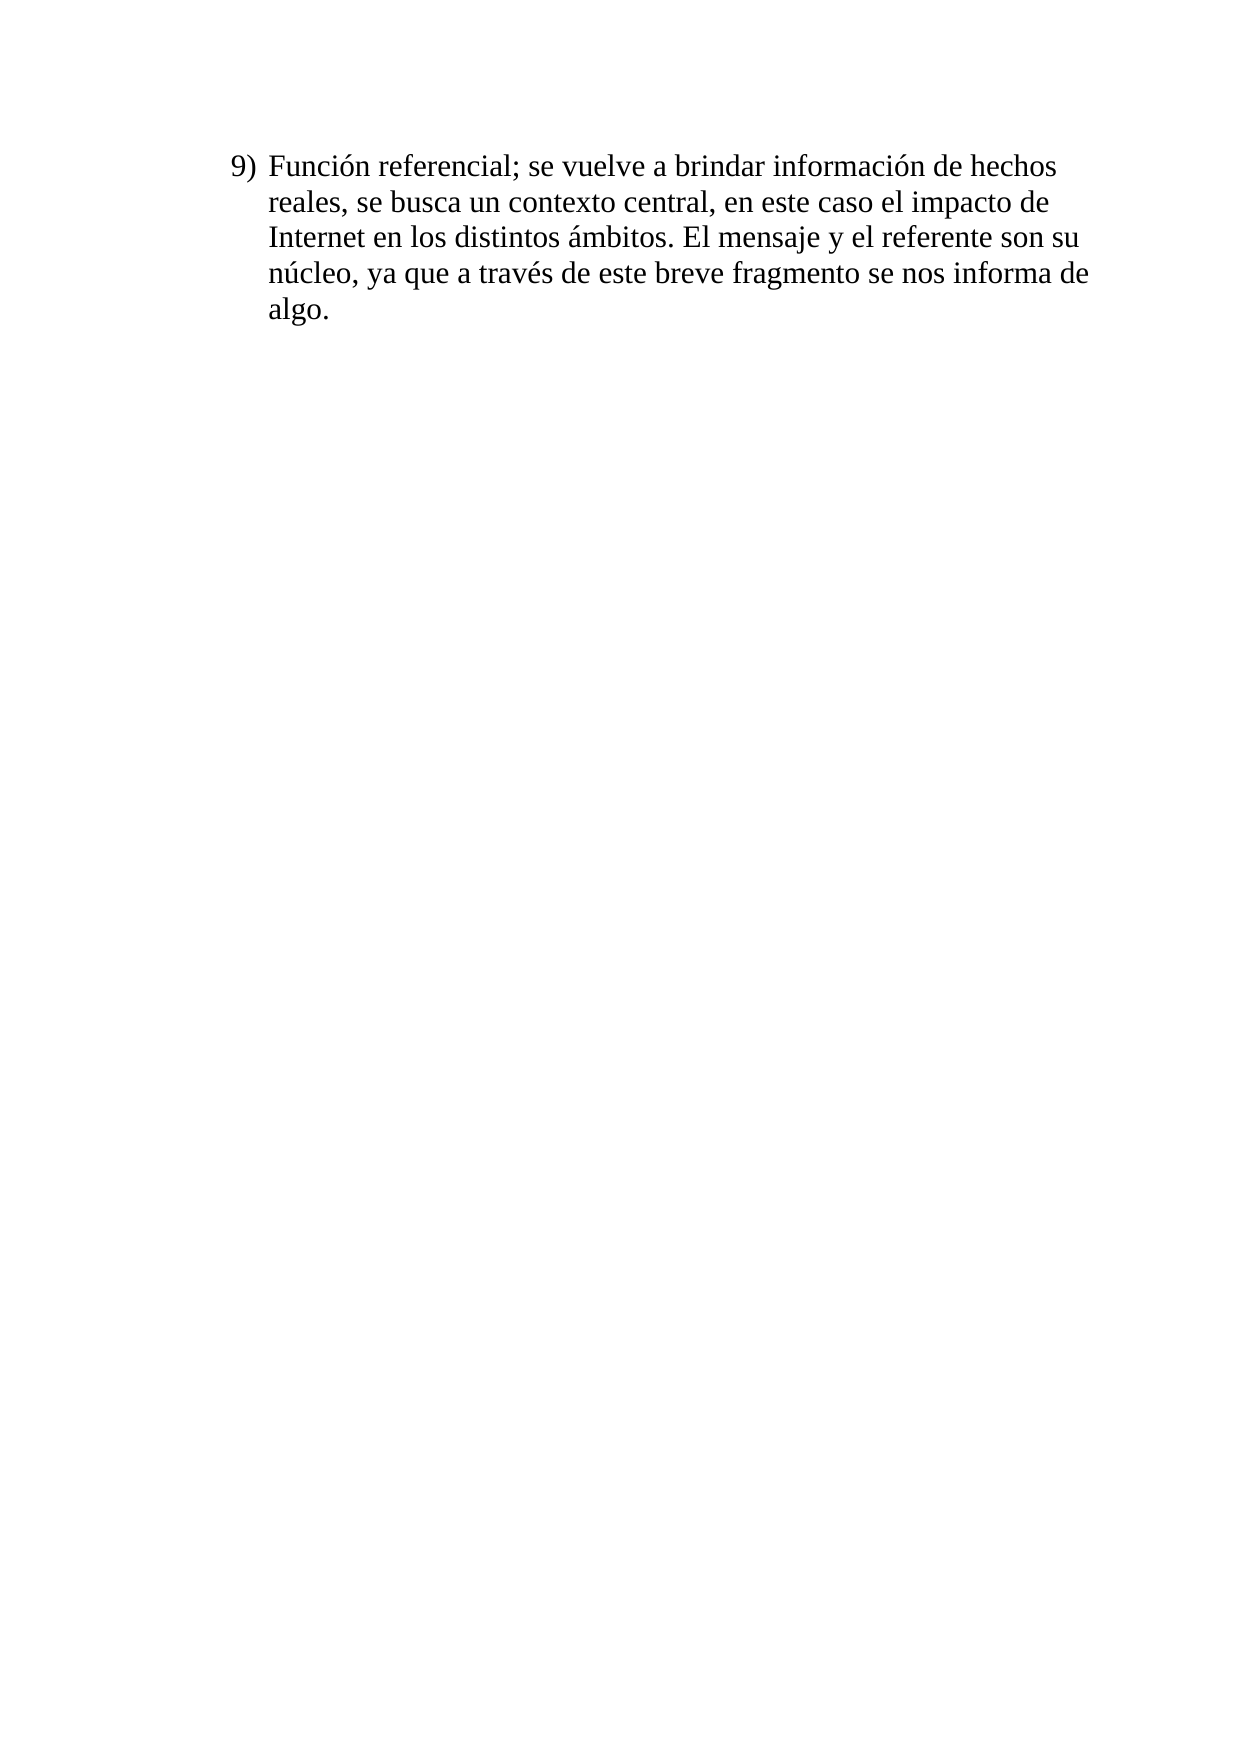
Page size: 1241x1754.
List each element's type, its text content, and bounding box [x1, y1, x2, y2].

list Función referencial; se vuelve a brindar información de hechos reales, se busca un contexto central, en este caso el impacto de Internet en los distintos ámbitos. El mensaje y el referente son su núcleo, ya que a través de este breve fragmento se nos informa de algo. [231, 147, 1122, 327]
